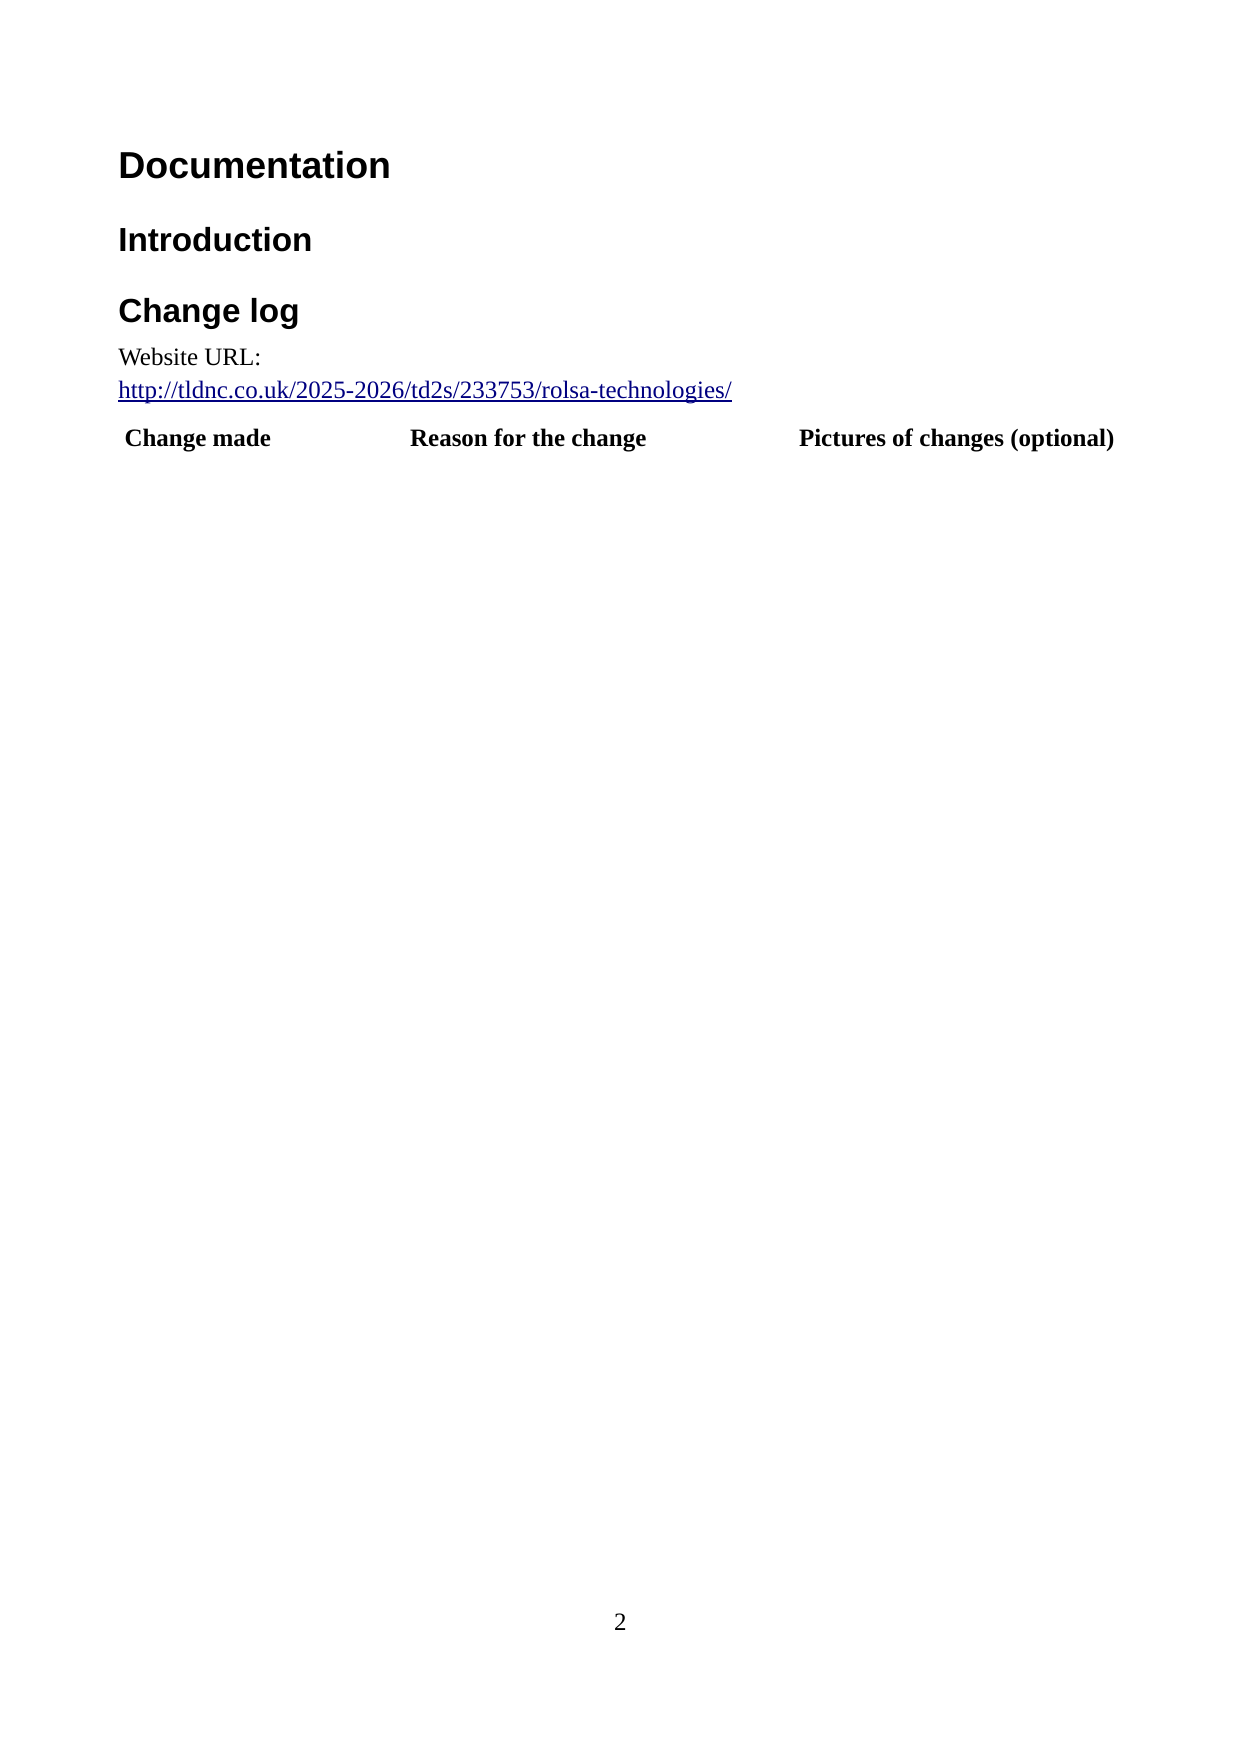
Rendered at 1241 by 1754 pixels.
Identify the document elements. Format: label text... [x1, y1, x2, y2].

table_cell [691, 538, 1223, 567]
subtitle Introduction [118, 219, 1122, 258]
table_cell [30, 452, 366, 480]
table_cell [366, 452, 691, 480]
table_header Reason for the change [366, 423, 691, 452]
table_cell [691, 567, 1223, 595]
table_cell [30, 538, 366, 567]
table_cell [366, 538, 691, 567]
table_cell [691, 595, 1223, 624]
subtitle Documentation [118, 143, 1122, 186]
table_cell [366, 567, 691, 595]
table_cell [30, 595, 366, 624]
table_cell [366, 624, 691, 653]
table_header Pictures of changes (optional) [691, 423, 1223, 452]
table_cell [30, 509, 366, 538]
table_cell [691, 480, 1223, 509]
subtitle Change log [118, 291, 1122, 330]
text Website URL: http://tldnc.co.uk/2025-2026/td2s/233753/rolsa-technologies/ [118, 342, 1122, 404]
table_cell [366, 480, 691, 509]
table_cell [691, 624, 1223, 653]
table_cell [691, 452, 1223, 480]
table_cell [30, 653, 366, 682]
table_cell [30, 480, 366, 509]
table_cell [30, 624, 366, 653]
table_cell [691, 653, 1223, 682]
table_cell [366, 595, 691, 624]
table_header Change made [30, 423, 366, 452]
table_cell [366, 509, 691, 538]
table_cell [691, 509, 1223, 538]
table_cell [30, 567, 366, 595]
table_cell [366, 653, 691, 682]
